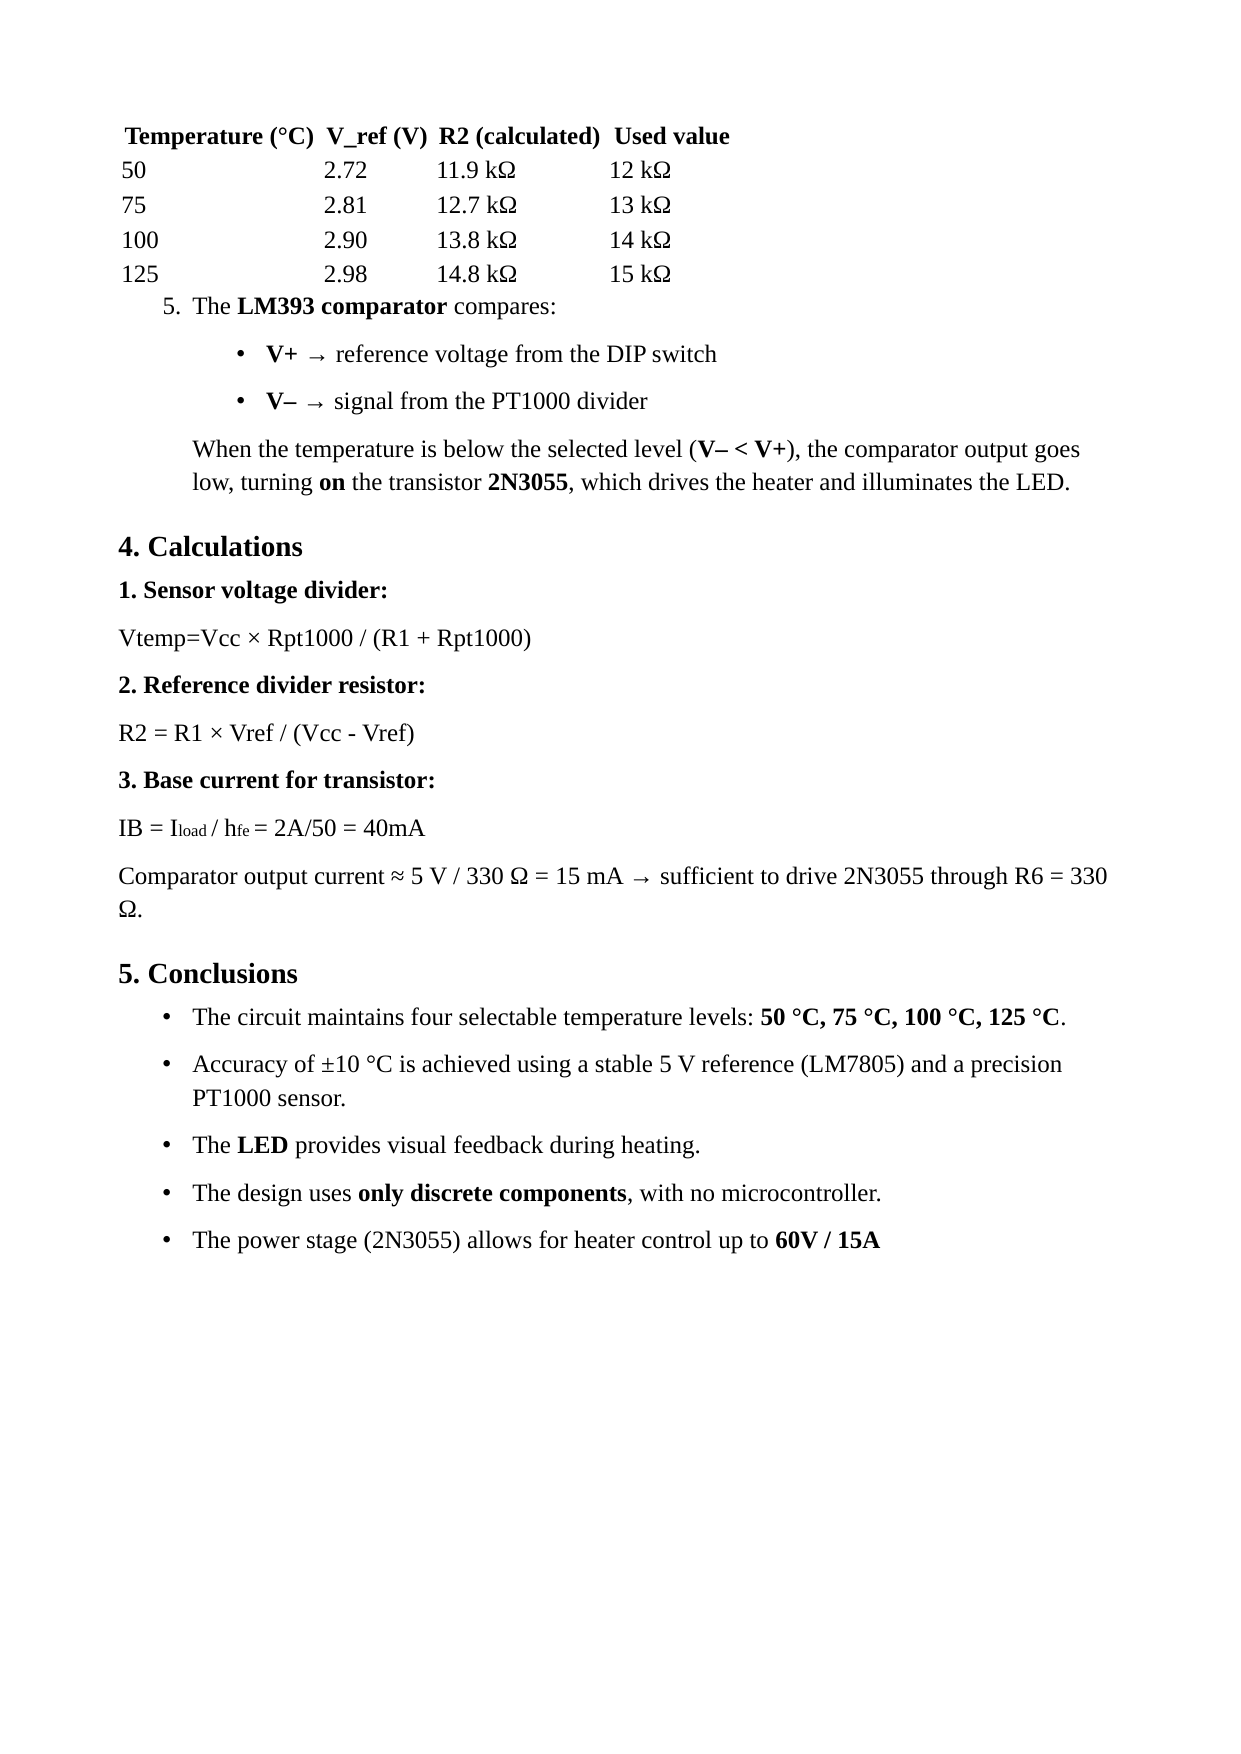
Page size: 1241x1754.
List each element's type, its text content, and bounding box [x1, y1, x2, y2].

table_cell 100 [118, 222, 321, 256]
subtitle 4. Calculations [118, 529, 1122, 563]
table_header V_ref (V) [321, 118, 433, 153]
list Accuracy of ±10 °C is achieved using a stable 5 V reference (LM7805) and a precision PT1000 sensor. [162, 1049, 1122, 1111]
table_cell 11.9 kΩ [433, 153, 606, 187]
list V+ → reference voltage from the DIP switch [236, 339, 1122, 367]
table_cell 13 kΩ [606, 187, 738, 222]
table_cell 12.7 kΩ [433, 187, 606, 222]
list When the temperature is below the selected level (V– < V+), the comparator output goes low, turning on the transistor 2N3055, which drives the heater and illuminates the LED. [162, 434, 1122, 496]
table_cell 15 kΩ [606, 256, 738, 291]
list The LED provides visual feedback during heating. [162, 1130, 1122, 1159]
table_header Used value [606, 118, 738, 153]
text IB = Iload / hfe = 2A/50 = 40mA [118, 813, 1122, 842]
text 3️. Base current for transistor: [118, 766, 1122, 794]
table_cell 75 [118, 187, 321, 222]
table_cell 13.8 kΩ [433, 222, 606, 256]
text 2️. Reference divider resistor: [118, 670, 1122, 699]
table_cell 2.98 [321, 256, 433, 291]
list The design uses only discrete components, with no microcontroller. [162, 1178, 1122, 1207]
table_cell 50 [118, 153, 321, 187]
table_cell 2.72 [321, 153, 433, 187]
table_cell 14 kΩ [606, 222, 738, 256]
text 1️. Sensor voltage divider: [118, 575, 1122, 604]
list The circuit maintains four selectable temperature levels: 50 °C, 75 °C, 100 °C, 125 °C. [162, 1002, 1122, 1031]
text R2​ = R1​ × Vref / (Vcc - Vref) [118, 718, 1122, 747]
table_cell 2.90 [321, 222, 433, 256]
table_cell 14.8 kΩ [433, 256, 606, 291]
table_cell 12 kΩ [606, 153, 738, 187]
table_header R2 (calculated) [433, 118, 606, 153]
text Vtemp​=Vcc ​× Rpt1000 / (R1 + Rpt1000) [118, 623, 1122, 651]
list V– → signal from the PT1000 divider [236, 386, 1122, 415]
table_header Temperature (°C) [118, 118, 321, 153]
list The power stage (2N3055) allows for heater control up to 60V / 15A [162, 1225, 1122, 1254]
table_cell 2.81 [321, 187, 433, 222]
text Comparator output current ≈ 5 V / 330 Ω = 15 mA → sufficient to drive 2N3055 through R6 = 330 Ω. [118, 861, 1122, 922]
table_cell 125 [118, 256, 321, 291]
list The LM393 comparator compares: [162, 291, 1122, 320]
subtitle 5. Conclusions [118, 956, 1122, 989]
